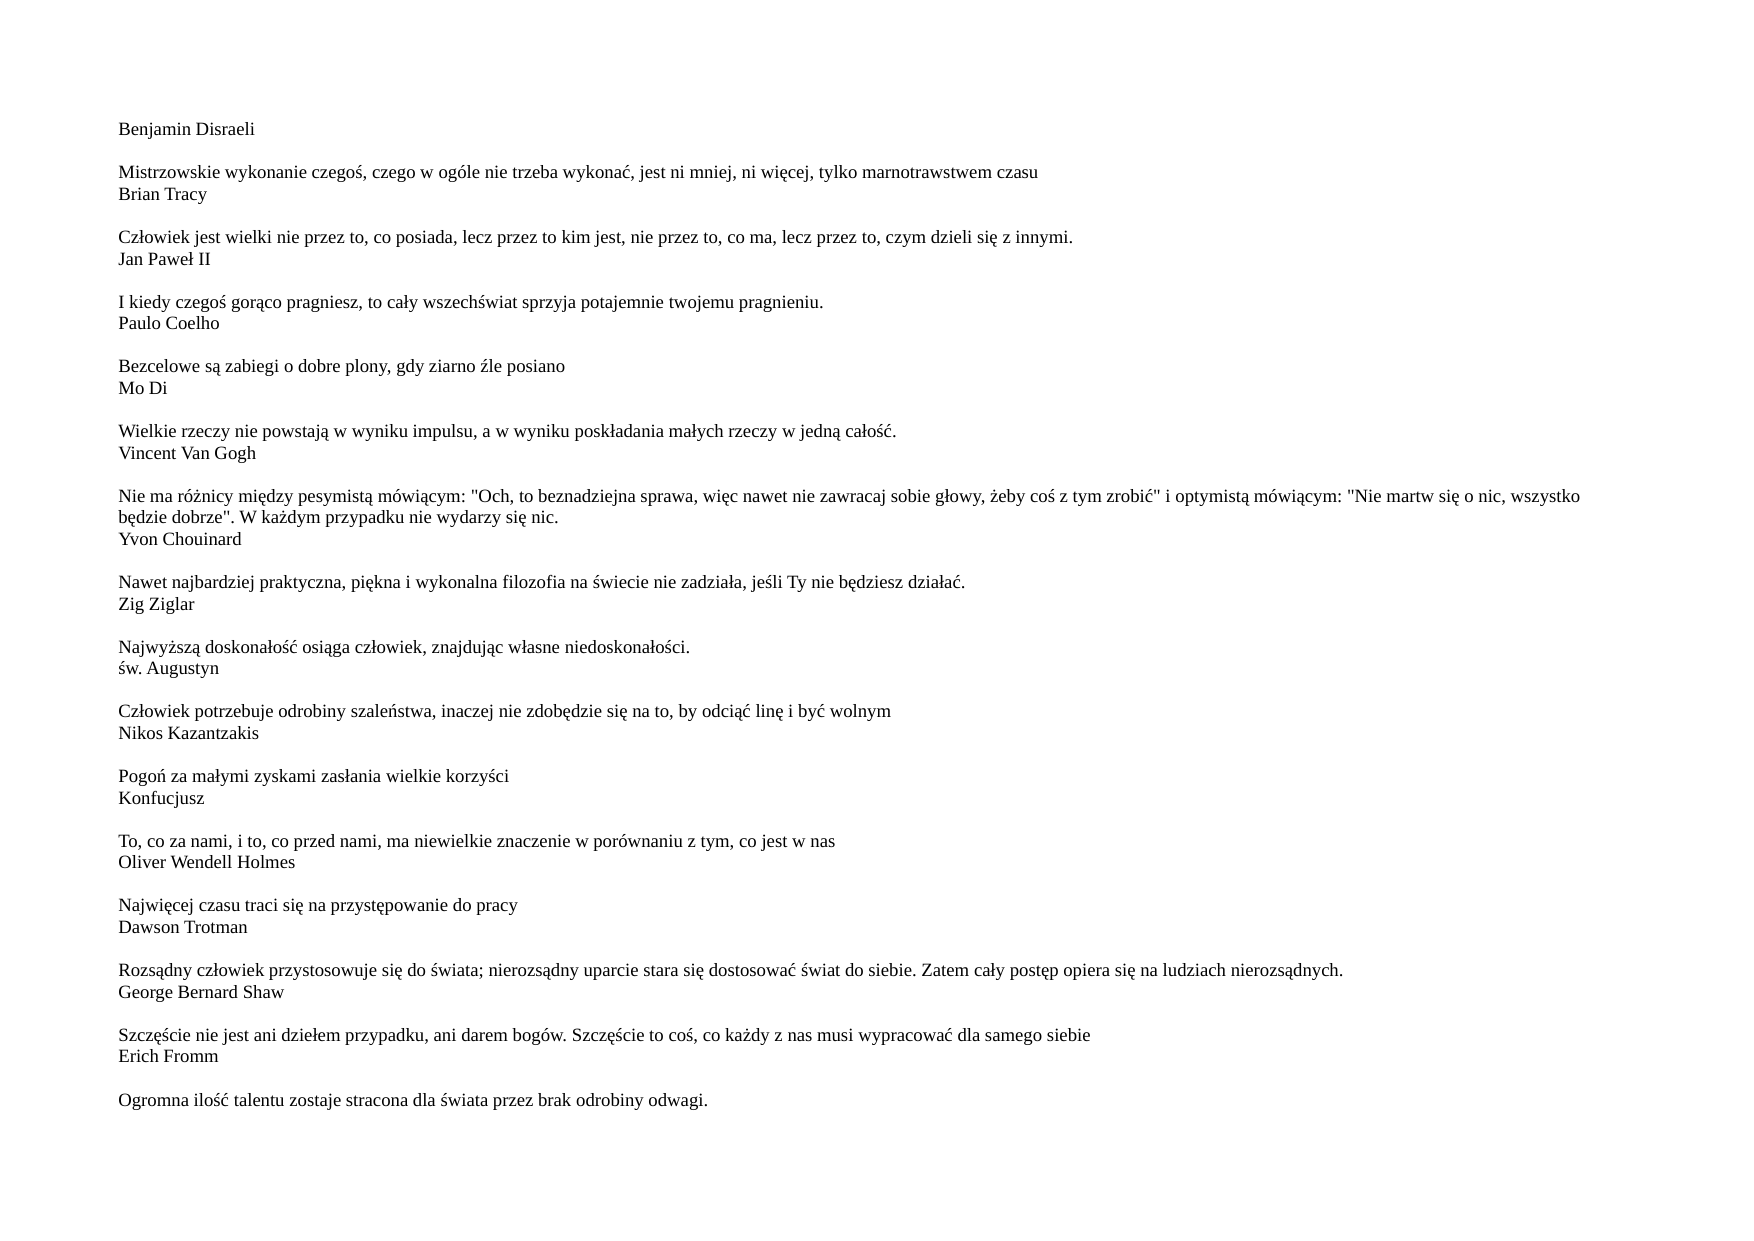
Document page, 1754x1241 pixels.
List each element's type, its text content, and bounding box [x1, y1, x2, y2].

text Najwyższą doskonałość osiąga człowiek, znajdując własne niedoskonałości. [118, 636, 1636, 657]
text To, co za nami, i to, co przed nami, ma niewielkie znaczenie w porównaniu z tym, co jest w nas [118, 830, 1636, 851]
text Pogoń za małymi zyskami zasłania wielkie korzyści [118, 765, 1636, 787]
text Nikos Kazantzakis [118, 722, 1636, 743]
text Ogromna ilość talentu zostaje stracona dla świata przez brak odrobiny odwagi. [118, 1088, 1636, 1110]
text Dawson Trotman [118, 916, 1636, 937]
text Jan Paweł II [118, 247, 1636, 269]
text Yvon Chouinard [118, 528, 1636, 549]
text I kiedy czegoś gorąco pragniesz, to cały wszechświat sprzyja potajemnie twojemu pragnieniu. [118, 291, 1636, 312]
text Erich Fromm [118, 1045, 1636, 1067]
text Nie ma różnicy między pesymistą mówiącym: "Och, to beznadziejna sprawa, więc nawet nie zawracaj sobie głowy, żeby coś z tym zrobić" i optymistą mówiącym: "Nie martw się o nic, wszystko będzie dobrze". W każdym przypadku nie wydarzy się nic. [118, 485, 1636, 528]
text Człowiek jest wielki nie przez to, co posiada, lecz przez to kim jest, nie przez to, co ma, lecz przez to, czym dzieli się z innymi. [118, 226, 1636, 247]
text Vincent Van Gogh [118, 442, 1636, 463]
text Najwięcej czasu traci się na przystępowanie do pracy [118, 894, 1636, 916]
text Nawet najbardziej praktyczna, piękna i wykonalna filozofia na świecie nie zadziała, jeśli Ty nie będziesz działać. [118, 571, 1636, 592]
text George Bernard Shaw [118, 981, 1636, 1002]
text Człowiek potrzebuje odrobiny szaleństwa, inaczej nie zdobędzie się na to, by odciąć linę i być wolnym [118, 700, 1636, 722]
text Konfucjusz [118, 787, 1636, 808]
text Mo Di [118, 377, 1636, 398]
text św. Augustyn [118, 657, 1636, 679]
text Mistrzowskie wykonanie czegoś, czego w ogóle nie trzeba wykonać, jest ni mniej, ni więcej, tylko marnotrawstwem czasu [118, 161, 1636, 183]
text Szczęście nie jest ani dziełem przypadku, ani darem bogów. Szczęście to coś, co każdy z nas musi wypracować dla samego siebie [118, 1024, 1636, 1045]
text Brian Tracy [118, 183, 1636, 204]
text Wielkie rzeczy nie powstają w wyniku impulsu, a w wyniku poskładania małych rzeczy w jedną całość. [118, 420, 1636, 442]
text Zig Ziglar [118, 592, 1636, 614]
text Paulo Coelho [118, 312, 1636, 334]
text Benjamin Disraeli [118, 118, 1636, 140]
text Oliver Wendell Holmes [118, 851, 1636, 873]
text Rozsądny człowiek przystosowuje się do świata; nierozsądny uparcie stara się dostosować świat do siebie. Zatem cały postęp opiera się na ludziach nierozsądnych. [118, 959, 1636, 981]
text Bezcelowe są zabiegi o dobre plony, gdy ziarno źle posiano [118, 355, 1636, 377]
